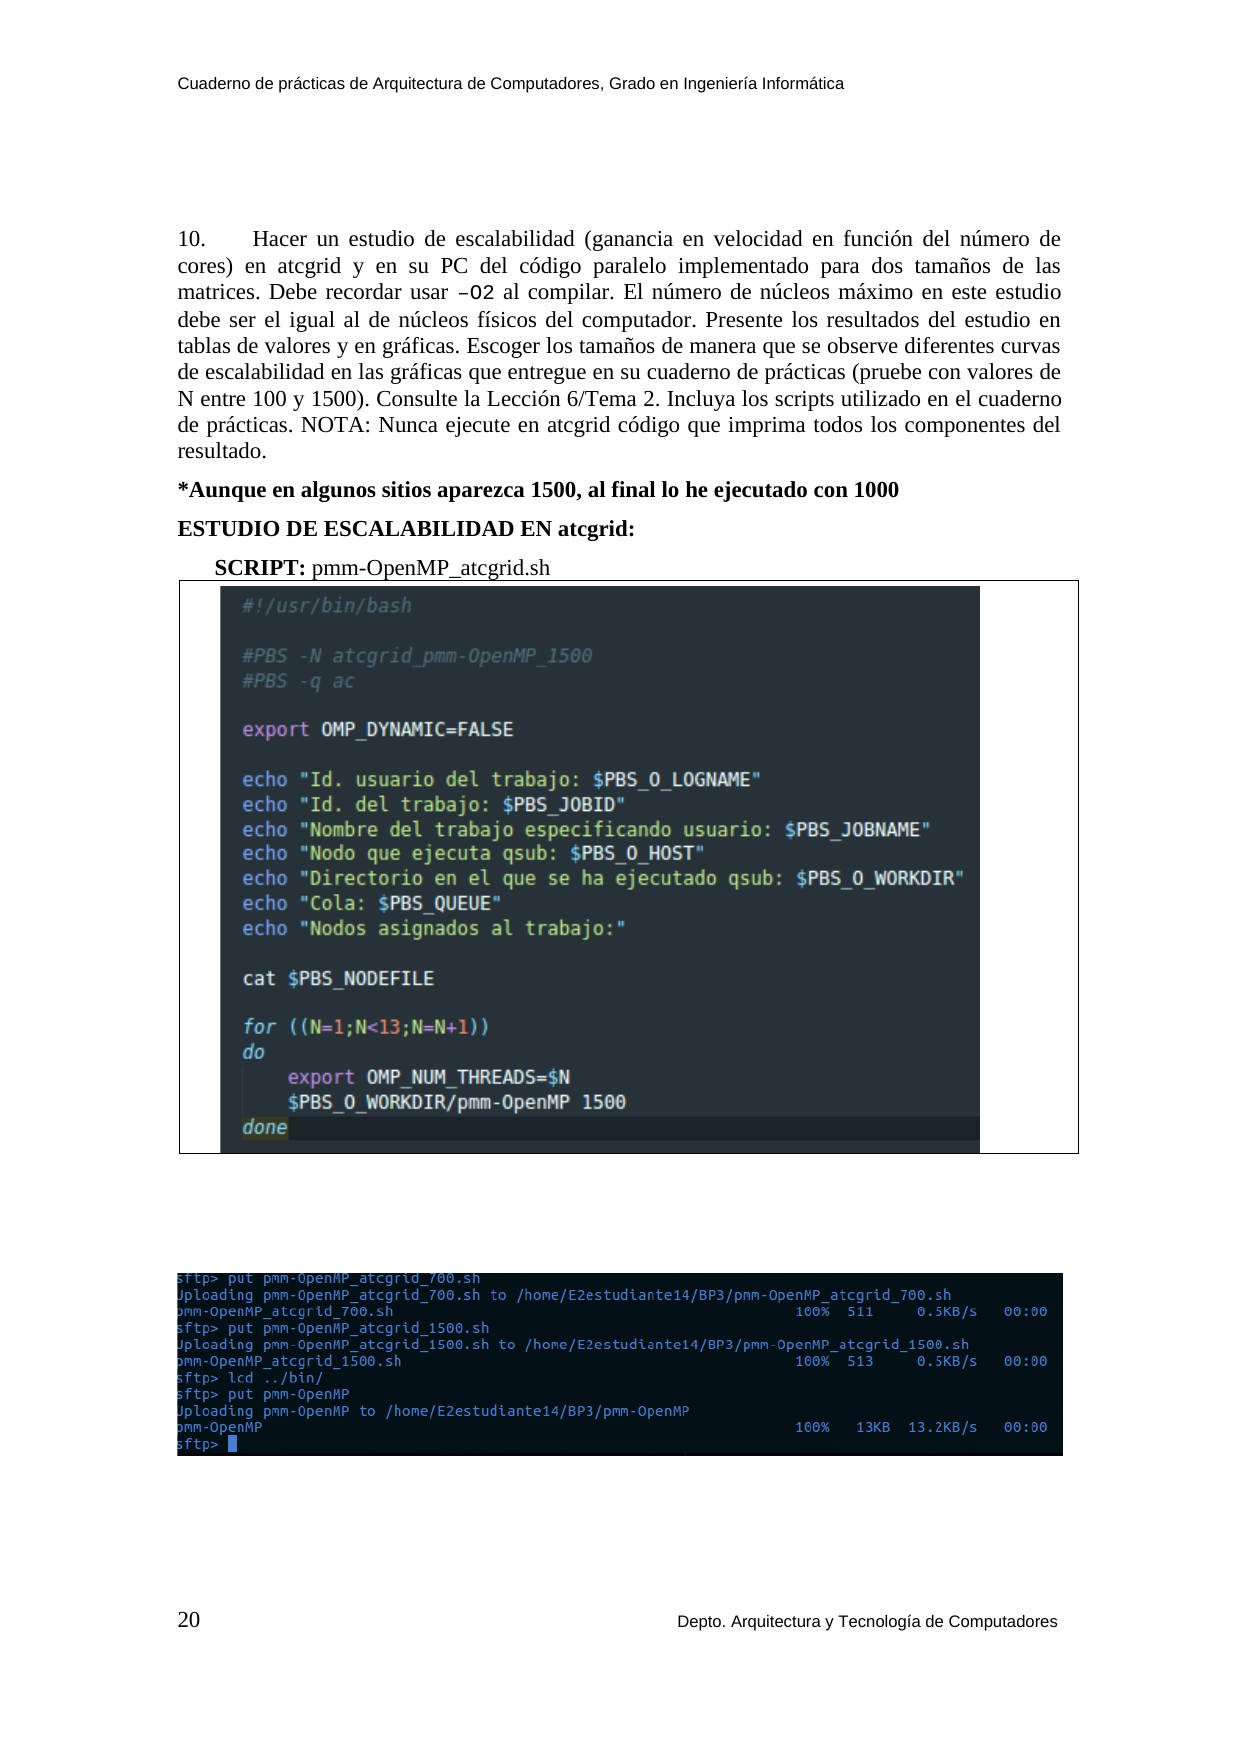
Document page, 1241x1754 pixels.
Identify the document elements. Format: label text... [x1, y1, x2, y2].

picture [177, 1273, 1063, 1456]
picture [220, 586, 980, 1153]
table_header [180, 581, 1078, 1152]
list Hacer un estudio de escalabilidad (ganancia en velocidad en función del número de cores) en atcgrid y en su PC del código paralelo implementado para dos tamaños de las matrices. Debe recordar usar –O2 al compilar. El número de núcleos máximo en este estudio debe ser el igual al de núcleos físicos del computador. Presente los resultados del estudio en tablas de valores y en gráficas. Escoger los tamaños de manera que se observe diferentes curvas de escalabilidad en las gráficas que entregue en su cuaderno de prácticas (pruebe con valores de N entre 100 y 1500). Consulte la Lección 6/Tema 2. Incluya los scripts utilizado en el cuaderno de prácticas. NOTA: Nunca ejecute en atcgrid código que imprima todos los componentes del resultado. [177, 225, 1063, 464]
list SCRIPT: pmm-OpenMP_atcgrid.sh [214, 554, 1063, 580]
list ESTUDIO DE ESCALABILIDAD EN atcgrid: [177, 515, 1063, 542]
list *Aunque en algunos sitios aparezca 1500, al final lo he ejecutado con 1000 [177, 476, 1063, 503]
